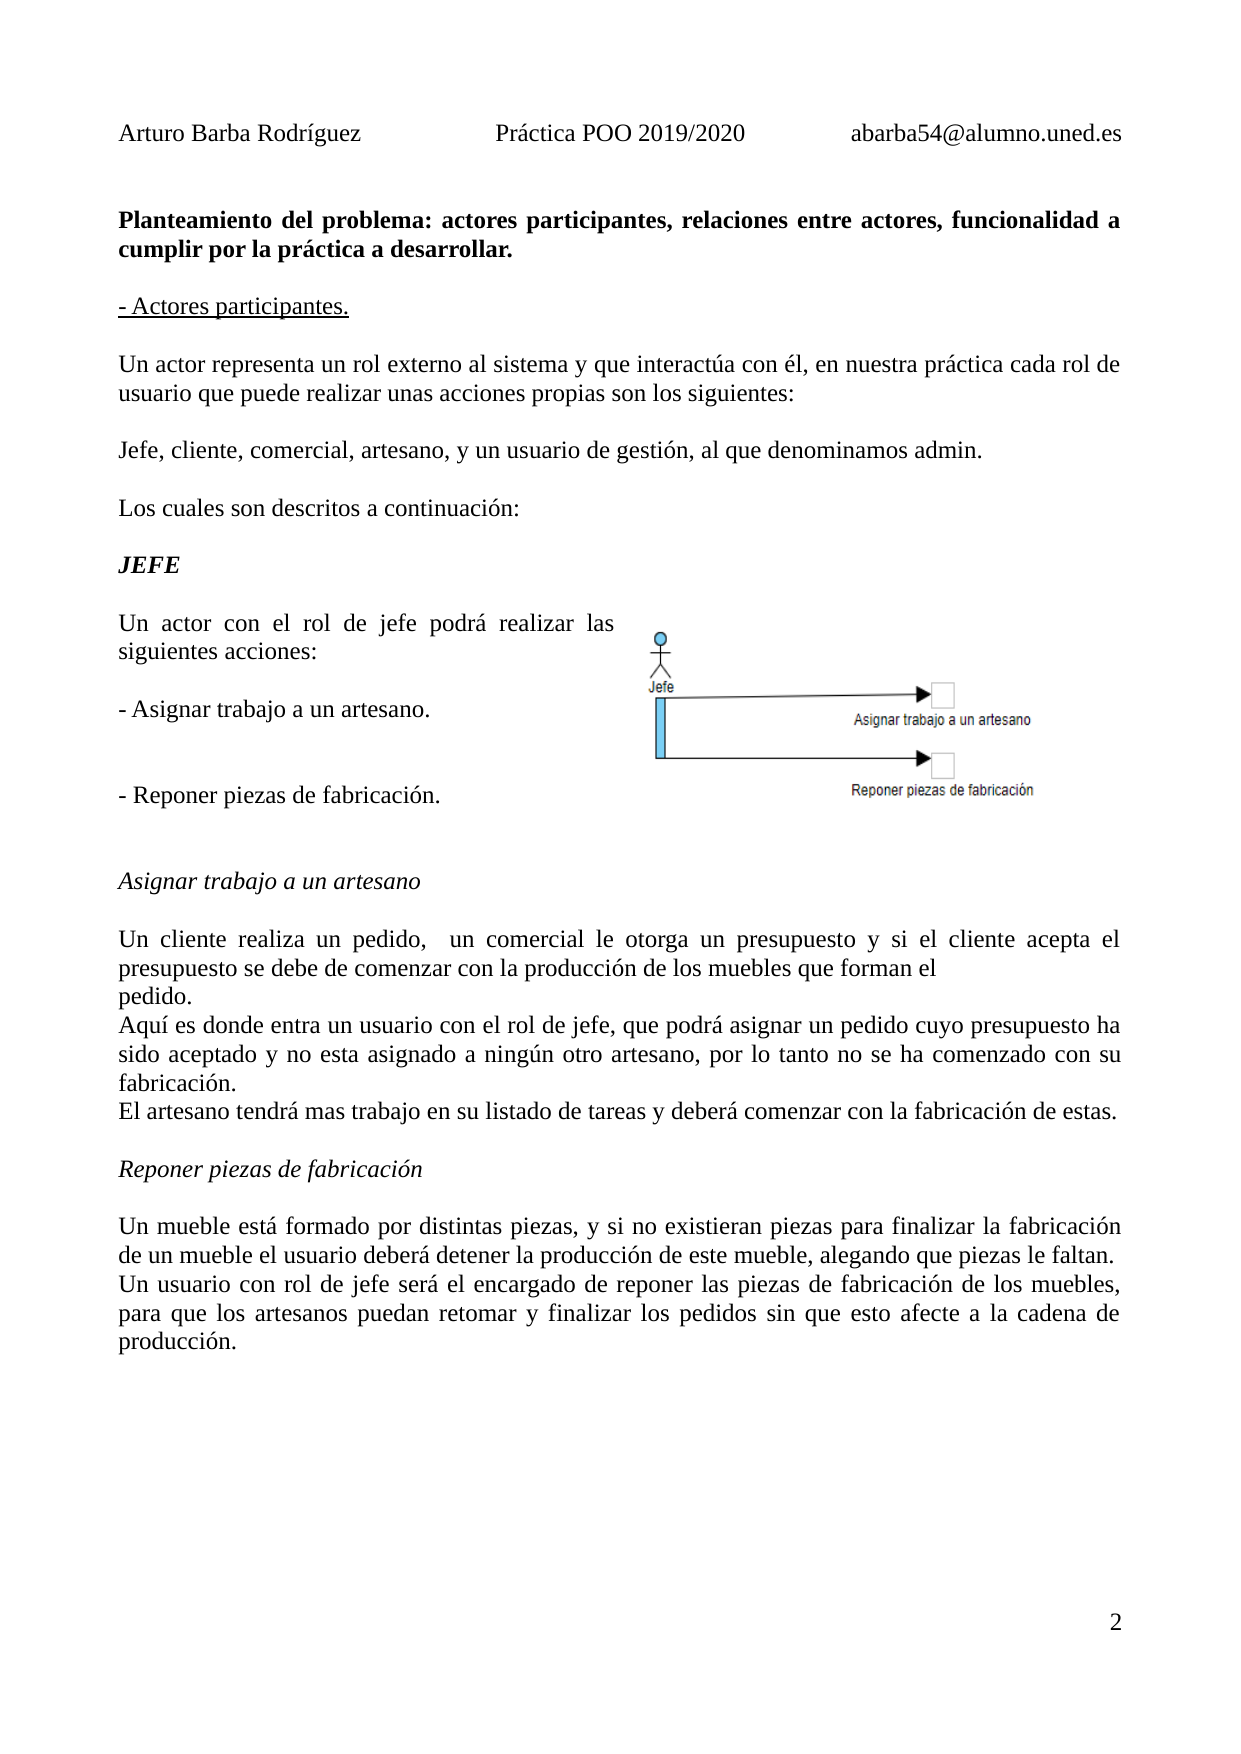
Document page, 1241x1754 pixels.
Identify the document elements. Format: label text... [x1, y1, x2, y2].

text pedido. [118, 981, 1122, 1010]
text - Reponer piezas de fabricación. [118, 780, 615, 809]
text El artesano tendrá mas trabajo en su listado de tareas y deberá comenzar con la fabricación de estas. [118, 1096, 1122, 1125]
text Un mueble está formado por distintas piezas, y si no existieran piezas para finalizar la fabricación de un mueble el usuario deberá detener la producción de este mueble, alegando que piezas le faltan. [118, 1211, 1122, 1269]
text [1083, 608, 1122, 665]
text Aquí es donde entra un usuario con el rol de jefe, que podrá asignar un pedido cuyo presupuesto ha sido aceptado y no esta asignado a ningún otro artesano, por lo tanto no se ha comenzado con su fabricación. [118, 1010, 1122, 1096]
text Reponer piezas de fabricación [118, 1154, 1122, 1183]
text Un cliente realiza un pedido, un comercial le otorga un presupuesto y si el cliente acepta el presupuesto se debe de comenzar con la producción de los muebles que forman el [118, 924, 1122, 981]
text - Actores participantes. [118, 291, 1122, 320]
text Un actor representa un rol externo al sistema y que interactúa con él, en nuestra práctica cada rol de usuario que puede realizar unas acciones propias son los siguientes: [118, 349, 1122, 406]
picture [615, 607, 1083, 837]
text Asignar trabajo a un artesano [118, 866, 1122, 895]
text Jefe, cliente, comercial, artesano, y un usuario de gestión, al que denominamos admin. [118, 435, 1122, 464]
text Los cuales son descritos a continuación: [118, 493, 1122, 521]
text - Asignar trabajo a un artesano. [118, 694, 615, 723]
text JEFE [118, 550, 1122, 579]
text Un actor con el rol de jefe podrá realizar las siguientes acciones: [118, 608, 615, 665]
text Planteamiento del problema: actores participantes, relaciones entre actores, funcionalidad a cumplir por la práctica a desarrollar. [118, 205, 1122, 263]
text Un usuario con rol de jefe será el encargado de reponer las piezas de fabricación de los muebles, para que los artesanos puedan retomar y finalizar los pedidos sin que esto afecte a la cadena de producción. [118, 1269, 1122, 1355]
text [1083, 780, 1122, 809]
text [1083, 694, 1122, 723]
